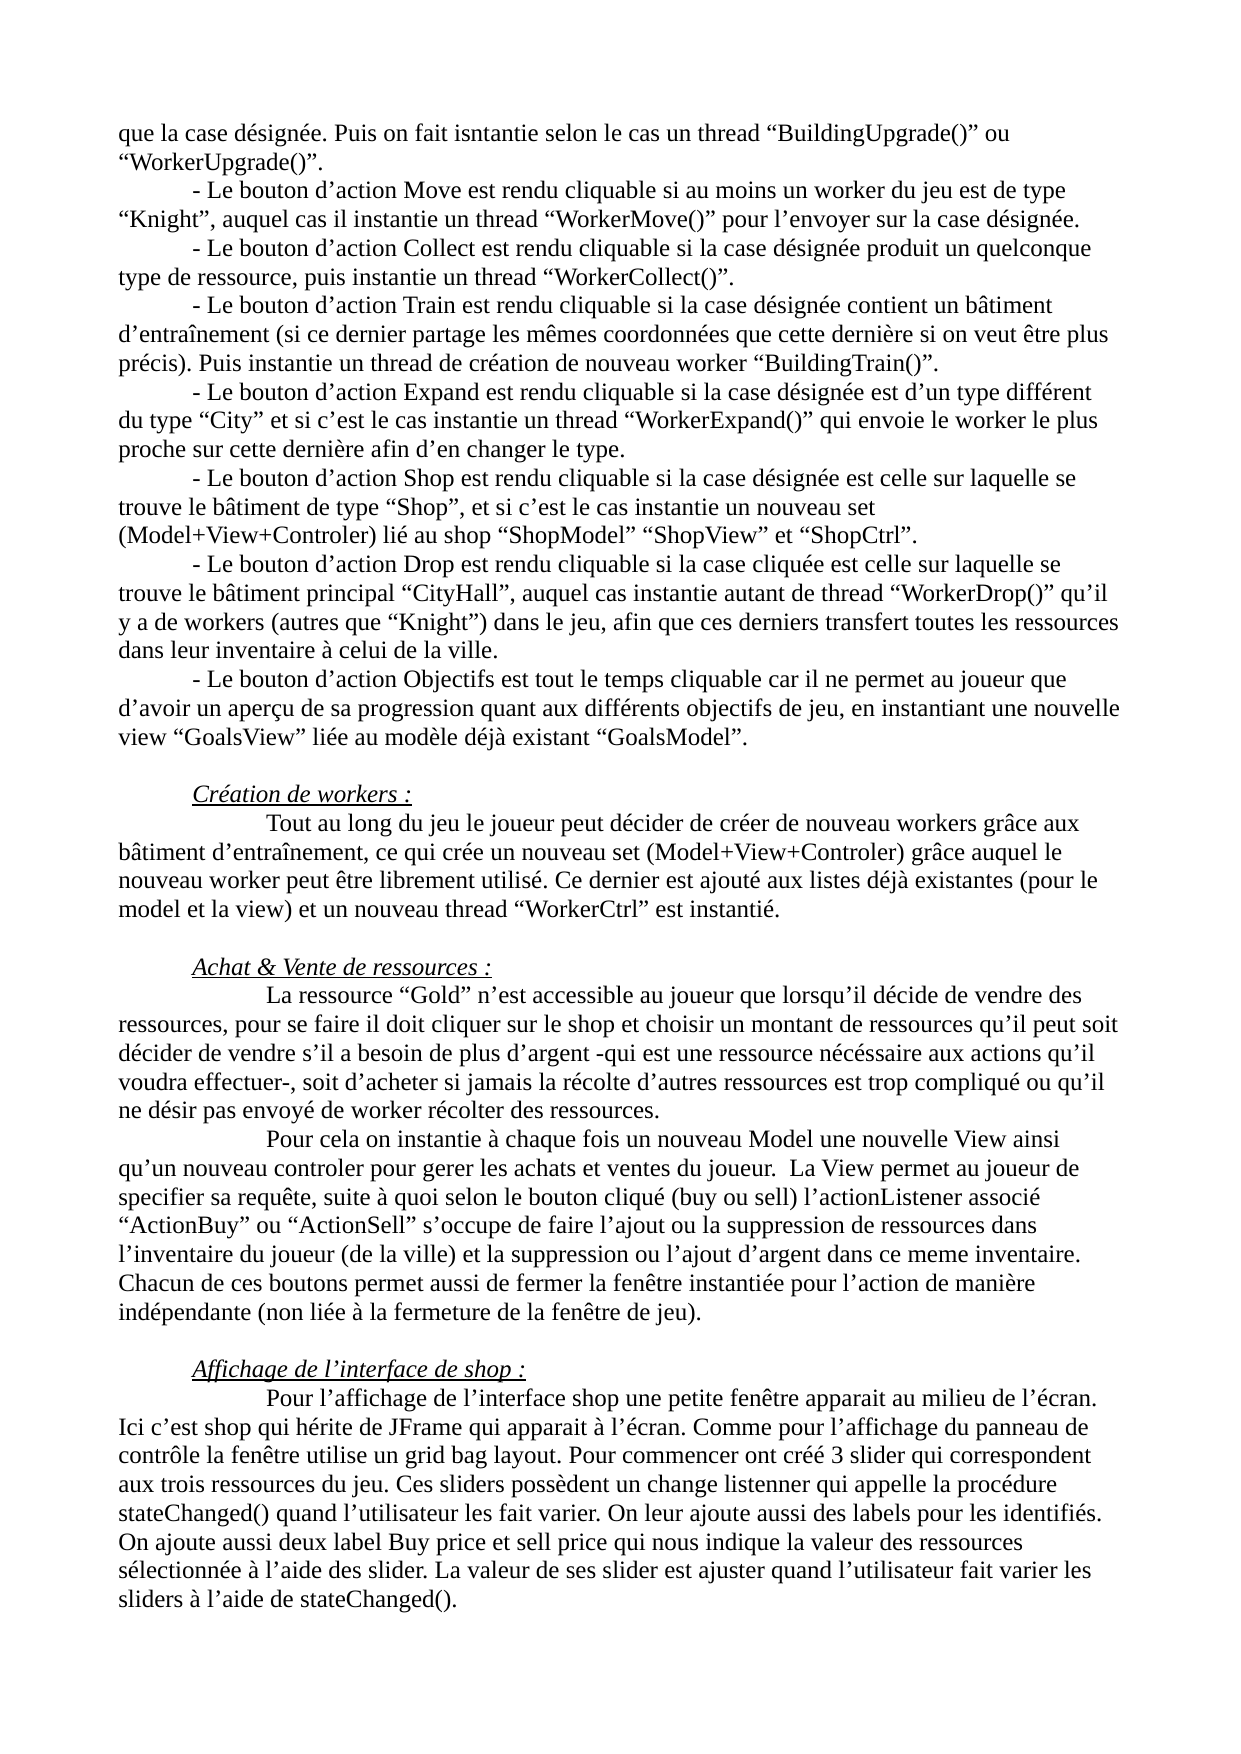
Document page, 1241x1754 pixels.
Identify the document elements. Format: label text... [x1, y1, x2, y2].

text Affichage de l’interface de shop : [118, 1354, 1122, 1383]
text - Le bouton d’action Expand est rendu cliquable si la case désignée est d’un type différent du type “City” et si c’est le cas instantie un thread “WorkerExpand()” qui envoie le worker le plus proche sur cette dernière afin d’en changer le type. [118, 377, 1122, 463]
text Création de workers : [118, 779, 1122, 808]
text Achat & Vente de ressources : [118, 952, 1122, 981]
text - Le bouton d’action Collect est rendu cliquable si la case désignée produit un quelconque type de ressource, puis instantie un thread “WorkerCollect()”. [118, 233, 1122, 291]
text On ajoute aussi deux label Buy price et sell price qui nous indique la valeur des ressources sélectionnée à l’aide des slider. La valeur de ses slider est ajuster quand l’utilisateur fait varier les sliders à l’aide de stateChanged(). [118, 1527, 1122, 1613]
text La ressource “Gold” n’est accessible au joueur que lorsqu’il décide de vendre des ressources, pour se faire il doit cliquer sur le shop et choisir un montant de ressources qu’il peut soit décider de vendre s’il a besoin de plus d’argent -qui est une ressource nécéssaire aux actions qu’il voudra effectuer-, soit d’acheter si jamais la récolte d’autres ressources est trop compliqué ou qu’il ne désir pas envoyé de worker récolter des ressources. [118, 981, 1122, 1124]
text - Le bouton d’action Drop est rendu cliquable si la case cliquée est celle sur laquelle se trouve le bâtiment principal “CityHall”, auquel cas instantie autant de thread “WorkerDrop()” qu’il y a de workers (autres que “Knight”) dans le jeu, afin que ces derniers transfert toutes les ressources dans leur inventaire à celui de la ville. [118, 549, 1122, 664]
text que la case désignée. Puis on fait isntantie selon le cas un thread “BuildingUpgrade()” ou “WorkerUpgrade()”. [118, 118, 1122, 176]
text - Le bouton d’action Shop est rendu cliquable si la case désignée est celle sur laquelle se trouve le bâtiment de type “Shop”, et si c’est le cas instantie un nouveau set (Model+View+Controler) lié au shop “ShopModel” “ShopView” et “ShopCtrl”. [118, 463, 1122, 549]
text - Le bouton d’action Objectifs est tout le temps cliquable car il ne permet au joueur que d’avoir un aperçu de sa progression quant aux différents objectifs de jeu, en instantiant une nouvelle view “GoalsView” liée au modèle déjà existant “GoalsModel”. [118, 664, 1122, 751]
text Tout au long du jeu le joueur peut décider de créer de nouveau workers grâce aux bâtiment d’entraînement, ce qui crée un nouveau set (Model+View+Controler) grâce auquel le nouveau worker peut être librement utilisé. Ce dernier est ajouté aux listes déjà existantes (pour le model et la view) et un nouveau thread “WorkerCtrl” est instantié. [118, 808, 1122, 923]
text - Le bouton d’action Move est rendu cliquable si au moins un worker du jeu est de type “Knight”, auquel cas il instantie un thread “WorkerMove()” pour l’envoyer sur la case désignée. [118, 176, 1122, 233]
text Pour l’affichage de l’interface shop une petite fenêtre apparait au milieu de l’écran. Ici c’est shop qui hérite de JFrame qui apparait à l’écran. Comme pour l’affichage du panneau de contrôle la fenêtre utilise un grid bag layout. Pour commencer ont créé 3 slider qui correspondent aux trois ressources du jeu. Ces sliders possèdent un change listenner qui appelle la procédure stateChanged() quand l’utilisateur les fait varier. On leur ajoute aussi des labels pour les identifiés. [118, 1383, 1122, 1527]
text - Le bouton d’action Train est rendu cliquable si la case désignée contient un bâtiment d’entraînement (si ce dernier partage les mêmes coordonnées que cette dernière si on veut être plus précis). Puis instantie un thread de création de nouveau worker “BuildingTrain()”. [118, 291, 1122, 377]
text Pour cela on instantie à chaque fois un nouveau Model une nouvelle View ainsi qu’un nouveau controler pour gerer les achats et ventes du joueur. La View permet au joueur de specifier sa requête, suite à quoi selon le bouton cliqué (buy ou sell) l’actionListener associé “ActionBuy” ou “ActionSell” s’occupe de faire l’ajout ou la suppression de ressources dans l’inventaire du joueur (de la ville) et la suppression ou l’ajout d’argent dans ce meme inventaire. Chacun de ces boutons permet aussi de fermer la fenêtre instantiée pour l’action de manière indépendante (non liée à la fermeture de la fenêtre de jeu). [118, 1124, 1122, 1326]
